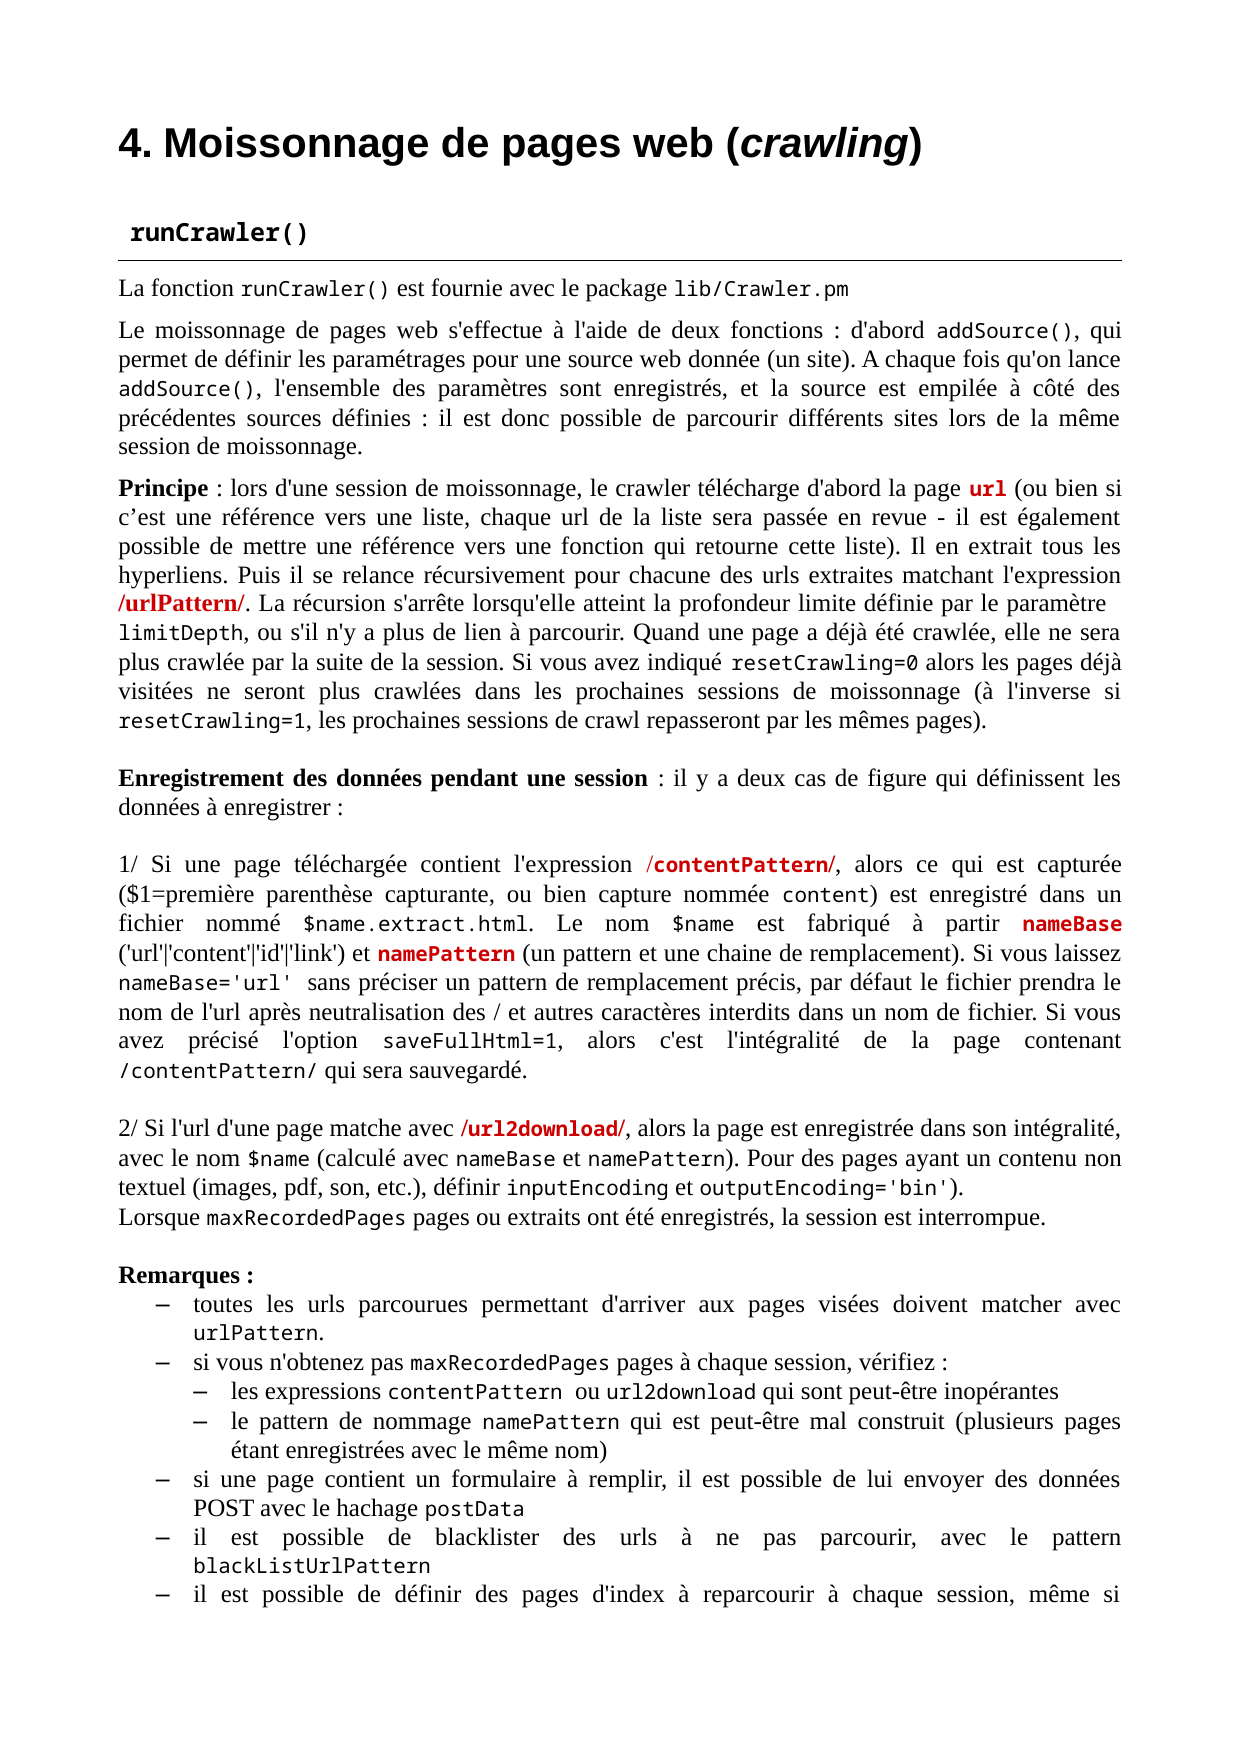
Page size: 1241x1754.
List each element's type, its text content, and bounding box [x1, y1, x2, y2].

subtitle runCrawler() [118, 203, 1122, 260]
list si une page contient un formulaire à remplir, il est possible de lui envoyer des données POST avec le hachage postData [156, 1464, 1122, 1522]
list il est possible de blacklister des urls à ne pas parcourir, avec le pattern blackListUrlPattern [156, 1522, 1122, 1579]
text Principe : lors d'une session de moissonnage, le crawler télécharge d'abord la page url (ou bien si c’est une référence vers une liste, chaque url de la liste sera passée en revue - il est également possible de mettre une référence vers une fonction qui retourne cette liste). Il en extrait tous les hyperliens. Puis il se relance récursivement pour chacune des urls extraites matchant l'expression /urlPattern/. La récursion s'arrête lorsqu'elle atteint la profondeur limite définie par le paramètre limitDepth, ou s'il n'y a plus de lien à parcourir. Quand une page a déjà été crawlée, elle ne sera plus crawlée par la suite de la session. Si vous avez indiqué resetCrawling=0 alors les pages déjà visitées ne seront plus crawlées dans les prochaines sessions de moissonnage (à l'inverse si resetCrawling=1, les prochaines sessions de crawl repasseront par les mêmes pages). [118, 473, 1122, 734]
text Le moissonnage de pages web s'effectue à l'aide de deux fonctions : d'abord addSource(), qui permet de définir les paramétrages pour une source web donnée (un site). A chaque fois qu'on lance addSource(), l'ensemble des paramètres sont enregistrés, et la source est empilée à côté des précédentes sources définies : il est donc possible de parcourir différents sites lors de la même session de moissonnage. [118, 315, 1122, 460]
list toutes les urls parcourues permettant d'arriver aux pages visées doivent matcher avec urlPattern. [156, 1289, 1122, 1347]
text 2/ Si l'url d'une page matche avec /url2download/, alors la page est enregistrée dans son intégralité, avec le nom $name (calculé avec nameBase et namePattern). Pour des pages ayant un contenu non textuel (images, pdf, son, etc.), définir inputEncoding et outputEncoding='bin'). [118, 1113, 1122, 1202]
list les expressions contentPattern ou url2download qui sont peut-être inopérantes [193, 1376, 1122, 1406]
text La fonction runCrawler() est fournie avec le package lib/Crawler.pm [118, 273, 1122, 302]
list le pattern de nommage namePattern qui est peut-être mal construit (plusieurs pages étant enregistrées avec le même nom) [193, 1406, 1122, 1464]
text Remarques : [118, 1260, 1122, 1289]
text Enregistrement des données pendant une session : il y a deux cas de figure qui définissent les données à enregistrer : [118, 763, 1122, 821]
list il est possible de définir des pages d'index à reparcourir à chaque session, même si [156, 1579, 1122, 1608]
text 1/ Si une page téléchargée contient l'expression /contentPattern/, alors ce qui est capturée ($1=première parenthèse capturante, ou bien capture nommée content) est enregistré dans un fichier nommé $name.extract.html. Le nom $name est fabriqué à partir nameBase ('url'|'content'|'id'|'link') et namePattern (un pattern et une chaine de remplacement). Si vous laissez nameBase='url' sans préciser un pattern de remplacement précis, par défaut le fichier prendra le nom de l'url après neutralisation des / et autres caractères interdits dans un nom de fichier. Si vous avez précisé l'option saveFullHtml=1, alors c'est l'intégralité de la page contenant /contentPattern/ qui sera sauvegardé. [118, 849, 1122, 1084]
subtitle Moissonnage de pages web (crawling) [118, 118, 1122, 166]
list si vous n'obtenez pas maxRecordedPages pages à chaque session, vérifiez : [156, 1347, 1122, 1376]
text Lorsque maxRecordedPages pages ou extraits ont été enregistrés, la session est interrompue. [118, 1202, 1122, 1231]
